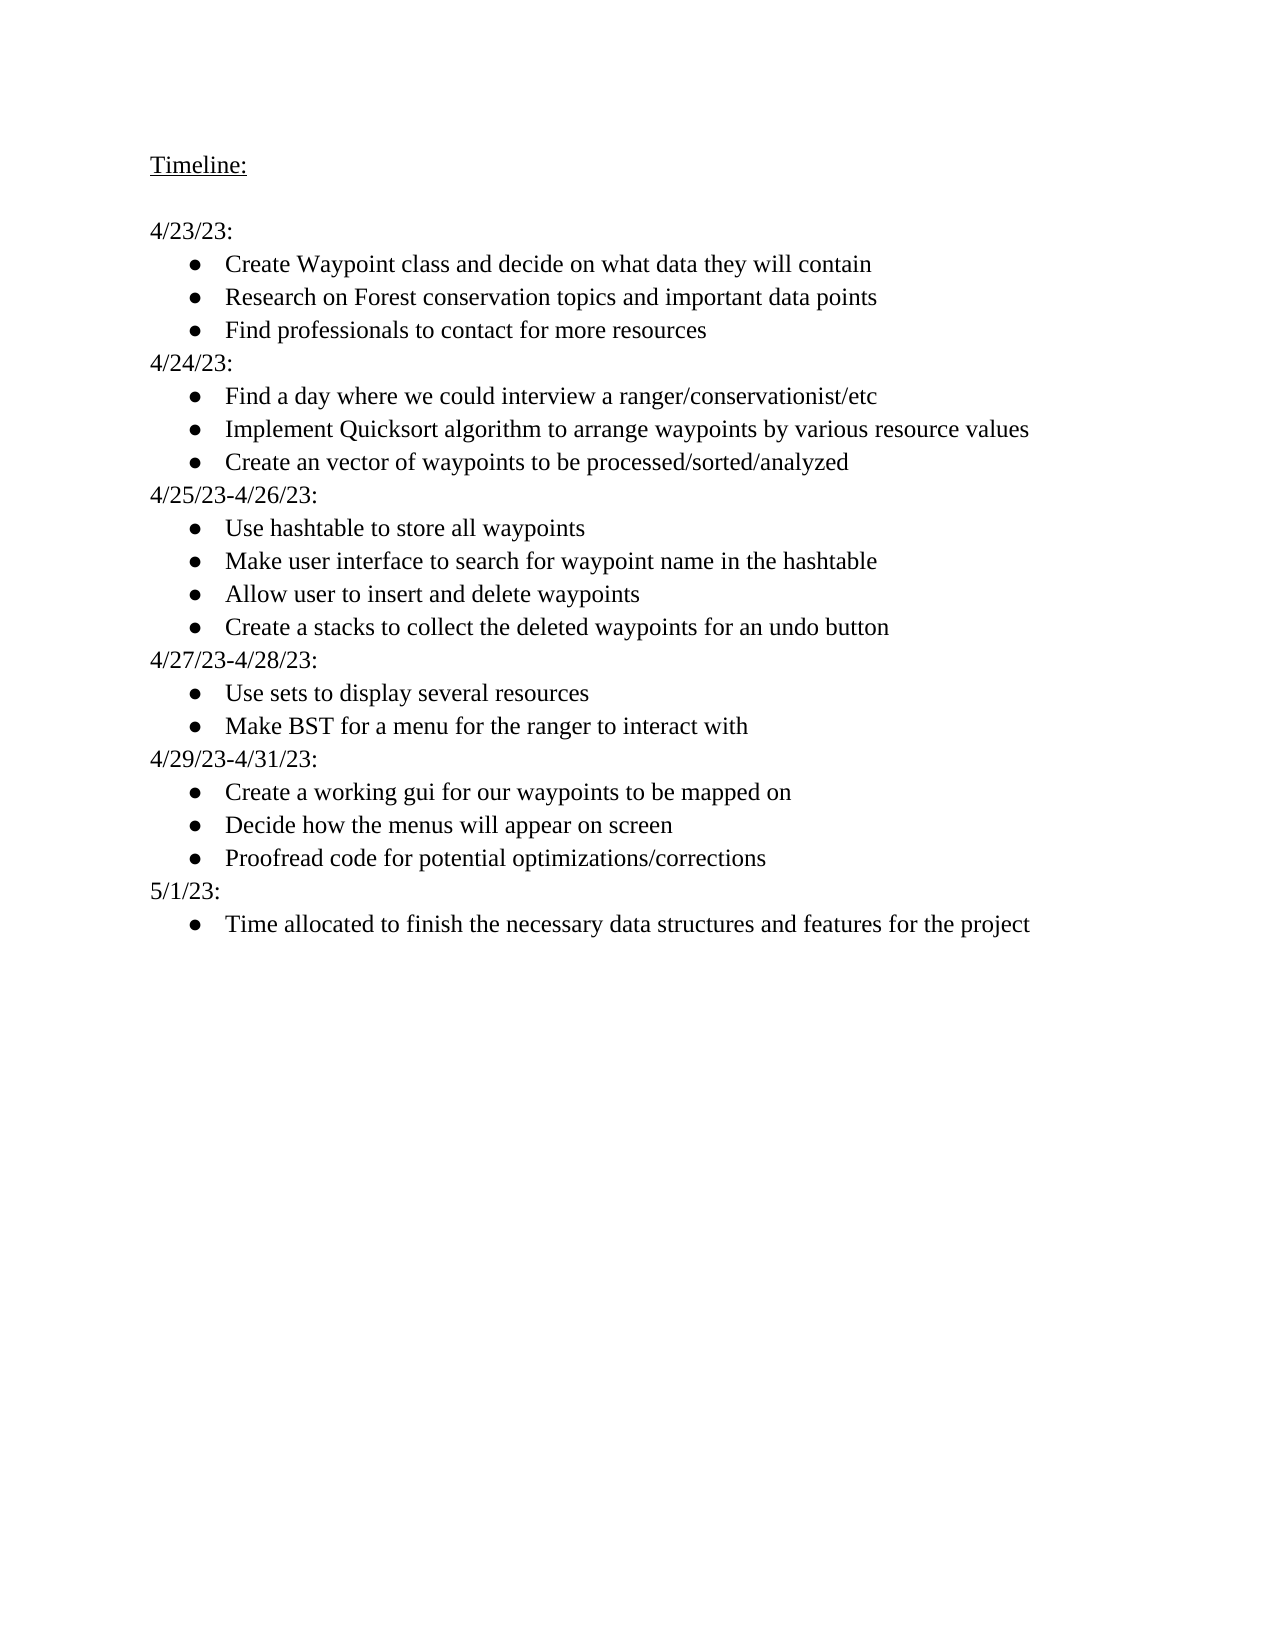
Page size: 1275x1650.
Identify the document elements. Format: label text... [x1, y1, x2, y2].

text 4/29/23-4/31/23: [150, 744, 1125, 773]
list Create a stacks to collect the deleted waypoints for an undo button [187, 612, 1125, 641]
list Use hashtable to store all waypoints [187, 513, 1125, 542]
list Make BST for a menu for the ranger to interact with [187, 711, 1125, 740]
list Use sets to display several resources [187, 678, 1125, 707]
list Time allocated to finish the necessary data structures and features for the project [187, 909, 1125, 938]
list Decide how the menus will appear on screen [187, 810, 1125, 839]
list Allow user to insert and delete waypoints [187, 579, 1125, 608]
list Create Waypoint class and decide on what data they will contain [187, 249, 1125, 278]
list Research on Forest conservation topics and important data points [187, 282, 1125, 311]
list Create an vector of waypoints to be processed/sorted/analyzed [187, 447, 1125, 476]
list Implement Quicksort algorithm to arrange waypoints by various resource values [187, 414, 1125, 443]
text 4/25/23-4/26/23: [150, 480, 1125, 509]
text 4/23/23: [150, 216, 1125, 245]
list Create a working gui for our waypoints to be mapped on [187, 777, 1125, 806]
list Find a day where we could interview a ranger/conservationist/etc [187, 381, 1125, 410]
text 4/24/23: [150, 348, 1125, 377]
list Proofread code for potential optimizations/corrections [187, 843, 1125, 872]
list Find professionals to contact for more resources [187, 315, 1125, 344]
text 5/1/23: [150, 876, 1125, 905]
text 4/27/23-4/28/23: [150, 645, 1125, 674]
list Make user interface to search for waypoint name in the hashtable [187, 546, 1125, 575]
text Timeline: [150, 150, 1125, 179]
